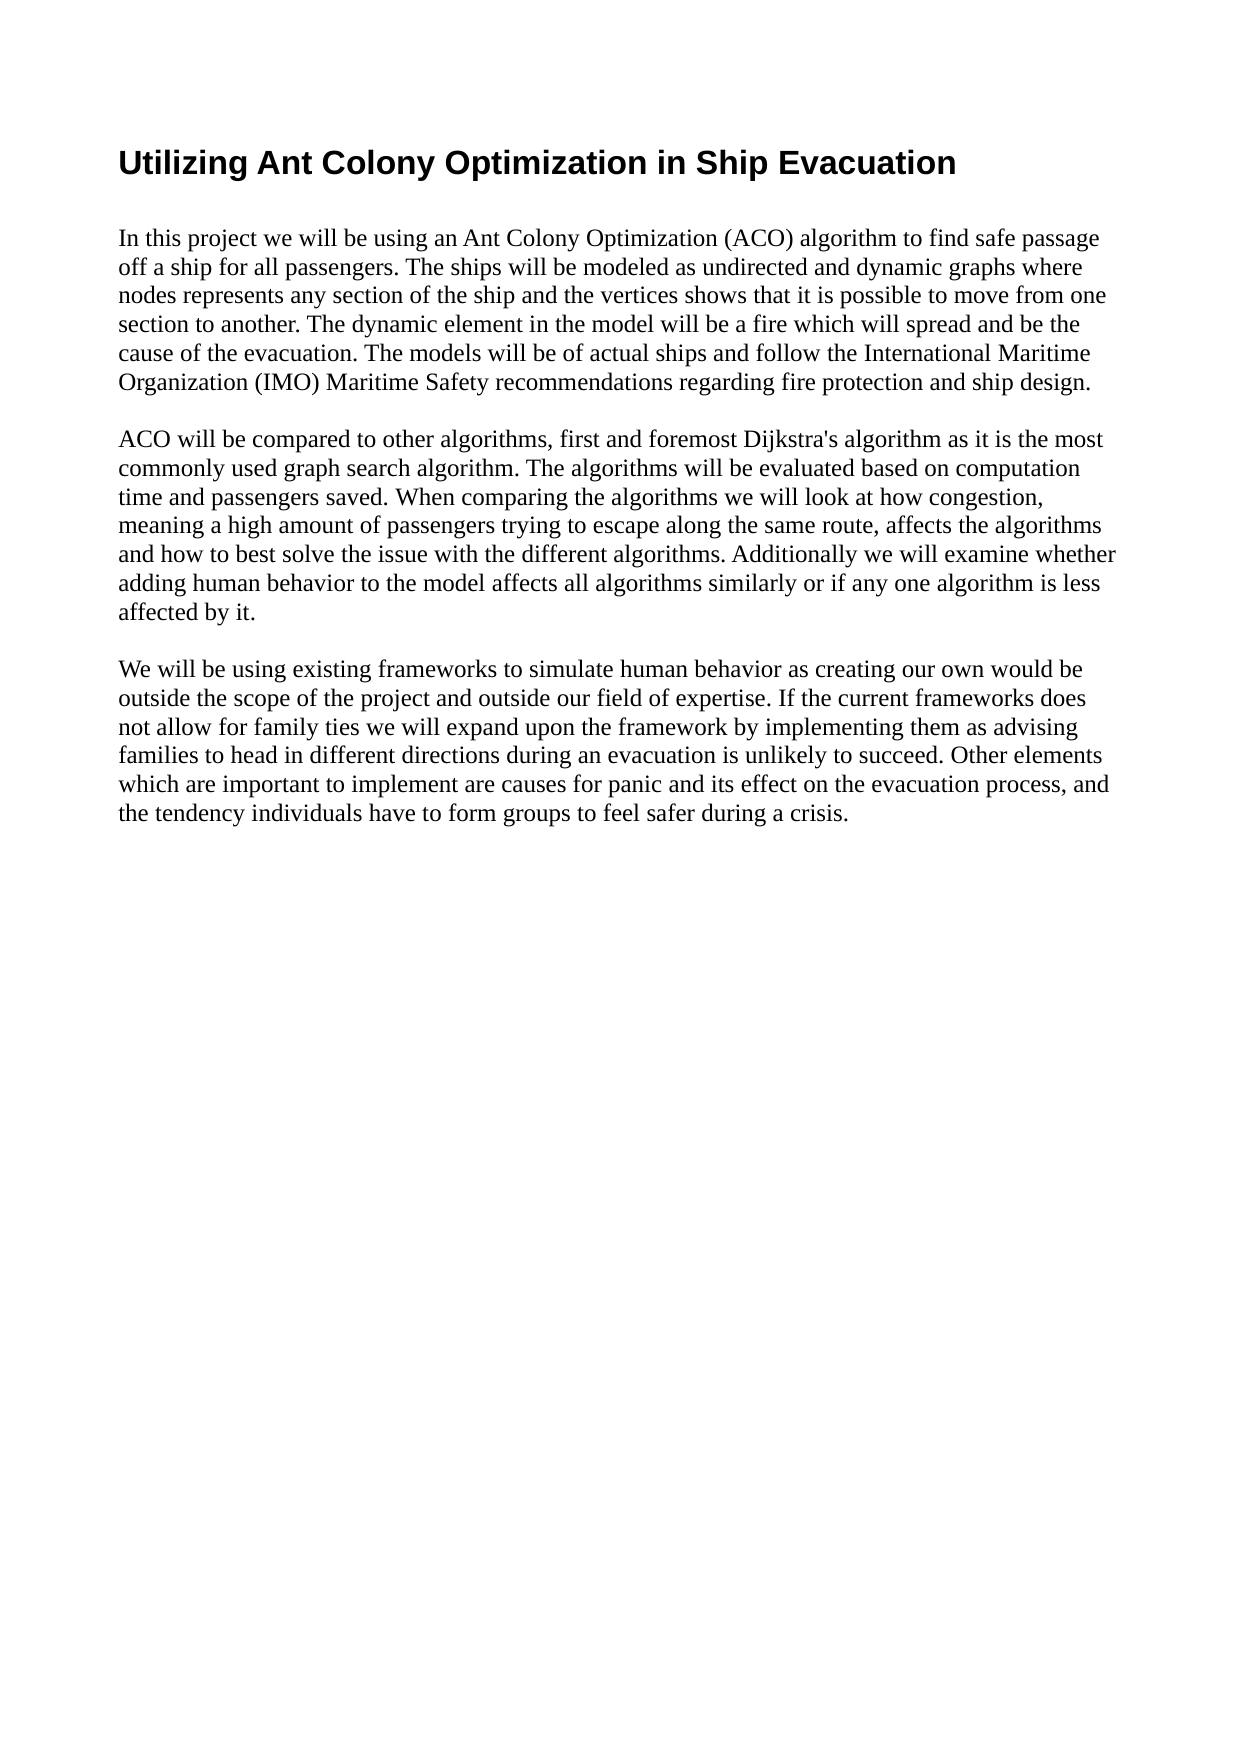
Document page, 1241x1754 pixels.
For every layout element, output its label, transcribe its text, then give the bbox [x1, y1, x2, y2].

text We will be using existing frameworks to simulate human behavior as creating our own would be outside the scope of the project and outside our field of expertise. If the current frameworks does not allow for family ties we will expand upon the framework by implementing them as advising families to head in different directions during an evacuation is unlikely to succeed. Other elements which are important to implement are causes for panic and its effect on the evacuation process, and the tendency individuals have to form groups to feel safer during a crisis. [118, 654, 1122, 827]
text In this project we will be using an Ant Colony Optimization (ACO) algorithm to find safe passage off a ship for all passengers. The ships will be modeled as undirected and dynamic graphs where nodes represents any section of the ship and the vertices shows that it is possible to move from one section to another. The dynamic element in the model will be a fire which will spread and be the cause of the evacuation. The models will be of actual ships and follow the International Maritime Organization (IMO) Maritime Safety recommendations regarding fire protection and ship design. [118, 223, 1122, 396]
text ACO will be compared to other algorithms, first and foremost Dijkstra's algorithm as it is the most commonly used graph search algorithm. The algorithms will be evaluated based on computation time and passengers saved. When comparing the algorithms we will look at how congestion, meaning a high amount of passengers trying to escape along the same route, affects the algorithms and how to best solve the issue with the different algorithms. Additionally we will examine whether adding human behavior to the model affects all algorithms similarly or if any one algorithm is less affected by it. [118, 424, 1122, 626]
subtitle Utilizing Ant Colony Optimization in Ship Evacuation [118, 143, 1122, 182]
